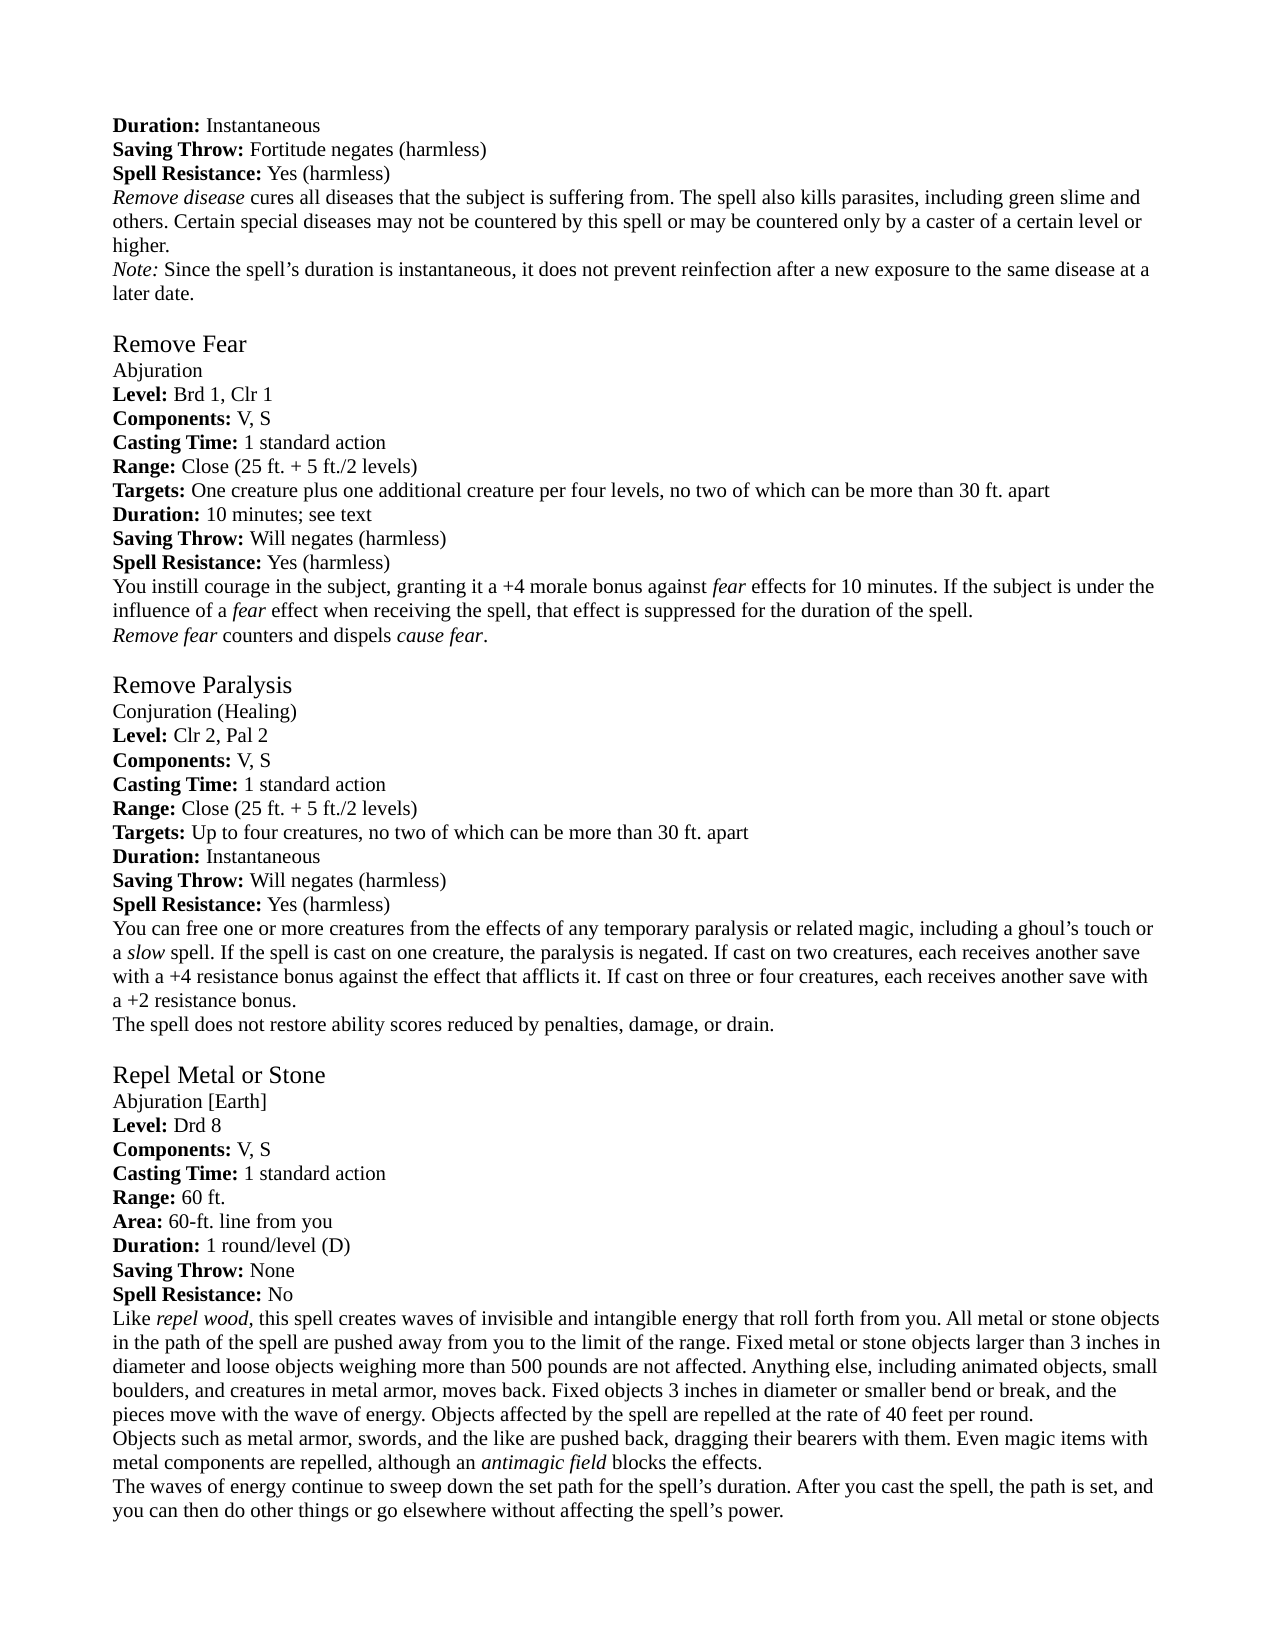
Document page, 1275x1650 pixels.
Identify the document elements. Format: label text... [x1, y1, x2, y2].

text Repel Metal or Stone [112, 1060, 1162, 1089]
text The waves of energy continue to sweep down the set path for the spell’s duration. After you cast the spell, the path is set, and you can then do other things or go elsewhere without affecting the spell’s power. [112, 1474, 1162, 1522]
text Saving Throw: Will negates (harmless) [112, 868, 1162, 892]
text Range: 60 ft. [112, 1185, 1162, 1209]
text Casting Time: 1 standard action [112, 430, 1162, 454]
text Spell Resistance: Yes (harmless) [112, 892, 1162, 916]
text Targets: Up to four creatures, no two of which can be more than 30 ft. apart [112, 820, 1162, 844]
text Duration: Instantaneous [112, 844, 1162, 868]
text The spell does not restore ability scores reduced by penalties, damage, or drain. [112, 1012, 1162, 1036]
text Range: Close (25 ft. + 5 ft./2 levels) [112, 454, 1162, 478]
text Casting Time: 1 standard action [112, 1161, 1162, 1185]
text Abjuration [Earth] [112, 1089, 1162, 1113]
text Duration: 1 round/level (D) [112, 1233, 1162, 1257]
text Duration: 10 minutes; see text [112, 502, 1162, 526]
text Note: Since the spell’s duration is instantaneous, it does not prevent reinfection after a new exposure to the same disease at a later date. [112, 257, 1162, 305]
text Level: Clr 2, Pal 2 [112, 723, 1162, 747]
text Spell Resistance: Yes (harmless) [112, 550, 1162, 574]
text Conjuration (Healing) [112, 699, 1162, 723]
text Area: 60-ft. line from you [112, 1209, 1162, 1233]
text Saving Throw: Will negates (harmless) [112, 526, 1162, 550]
text Spell Resistance: Yes (harmless) [112, 161, 1162, 185]
text Remove fear counters and dispels cause fear. [112, 622, 1162, 647]
text Targets: One creature plus one additional creature per four levels, no two of which can be more than 30 ft. apart [112, 478, 1162, 502]
text Remove Paralysis [112, 671, 1162, 699]
text Duration: Instantaneous [112, 112, 1162, 137]
text Components: V, S [112, 406, 1162, 430]
text Components: V, S [112, 1137, 1162, 1161]
text Spell Resistance: No [112, 1282, 1162, 1306]
text Remove disease cures all diseases that the subject is suffering from. The spell also kills parasites, including green slime and others. Certain special diseases may not be countered by this spell or may be countered only by a caster of a certain level or higher. [112, 185, 1162, 257]
text You can free one or more creatures from the effects of any temporary paralysis or related magic, including a ghoul’s touch or a slow spell. If the spell is cast on one creature, the paralysis is negated. If cast on two creatures, each receives another save with a +4 resistance bonus against the effect that afflicts it. If cast on three or four creatures, each receives another save with a +2 resistance bonus. [112, 916, 1162, 1012]
text Level: Drd 8 [112, 1113, 1162, 1137]
text Casting Time: 1 standard action [112, 772, 1162, 796]
text Level: Brd 1, Clr 1 [112, 382, 1162, 406]
text You instill courage in the subject, granting it a +4 morale bonus against fear effects for 10 minutes. If the subject is under the influence of a fear effect when receiving the spell, that effect is suppressed for the duration of the spell. [112, 574, 1162, 622]
text Abjuration [112, 358, 1162, 382]
text Components: V, S [112, 747, 1162, 772]
text Like repel wood, this spell creates waves of invisible and intangible energy that roll forth from you. All metal or stone objects in the path of the spell are pushed away from you to the limit of the range. Fixed metal or stone objects larger than 3 inches in diameter and loose objects weighing more than 500 pounds are not affected. Anything else, including animated objects, small boulders, and creatures in metal armor, moves back. Fixed objects 3 inches in diameter or smaller bend or break, and the pieces move with the wave of energy. Objects affected by the spell are repelled at the rate of 40 feet per round. [112, 1306, 1162, 1426]
text Saving Throw: None [112, 1257, 1162, 1282]
text Saving Throw: Fortitude negates (harmless) [112, 137, 1162, 161]
text Remove Fear [112, 329, 1162, 358]
text Range: Close (25 ft. + 5 ft./2 levels) [112, 796, 1162, 820]
text Objects such as metal armor, swords, and the like are pushed back, dragging their bearers with them. Even magic items with metal components are repelled, although an antimagic field blocks the effects. [112, 1426, 1162, 1474]
